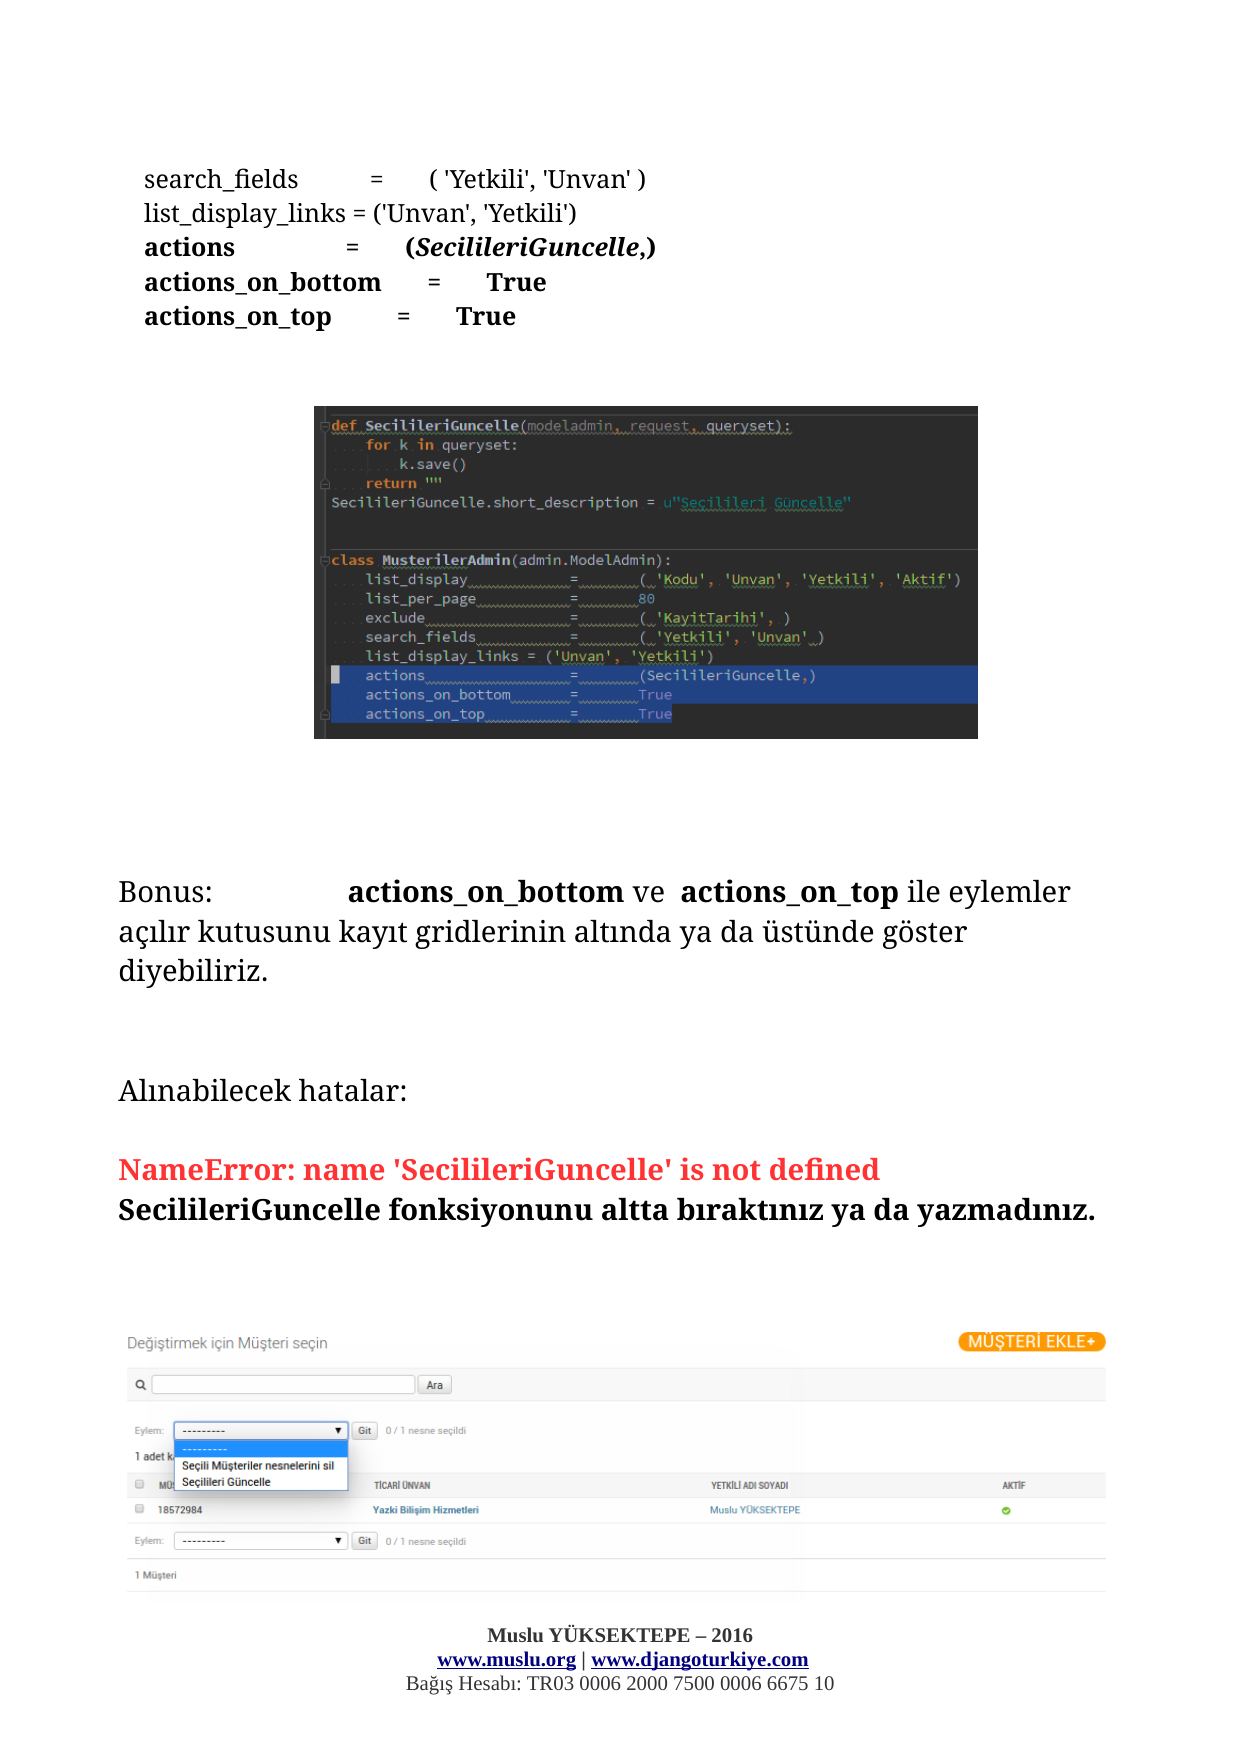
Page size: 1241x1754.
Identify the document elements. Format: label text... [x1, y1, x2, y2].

text actions = (SecilileriGuncelle,) [118, 230, 1122, 264]
text SecilileriGuncelle fonksiyonunu altta bıraktınız ya da yazmadınız. [118, 1189, 1122, 1228]
text actions_on_top = True [118, 298, 1122, 332]
text actions_on_bottom = True [118, 264, 1122, 298]
text NameError: name 'SecilileriGuncelle' is not defined [118, 1149, 1122, 1189]
text Bonus: actions_on_bottom ve actions_on_top ile eylemler açılır kutusunu kayıt gridlerinin altında ya da üstünde göster diyebiliriz. [118, 871, 1122, 990]
text Alınabilecek hatalar: [118, 1070, 1122, 1109]
text search_fields = ( 'Yetkili', 'Unvan' ) [118, 162, 1122, 196]
text list_display_links = ('Unvan', 'Yetkili') [118, 196, 1122, 230]
picture [314, 406, 978, 739]
picture [118, 1330, 1123, 1602]
